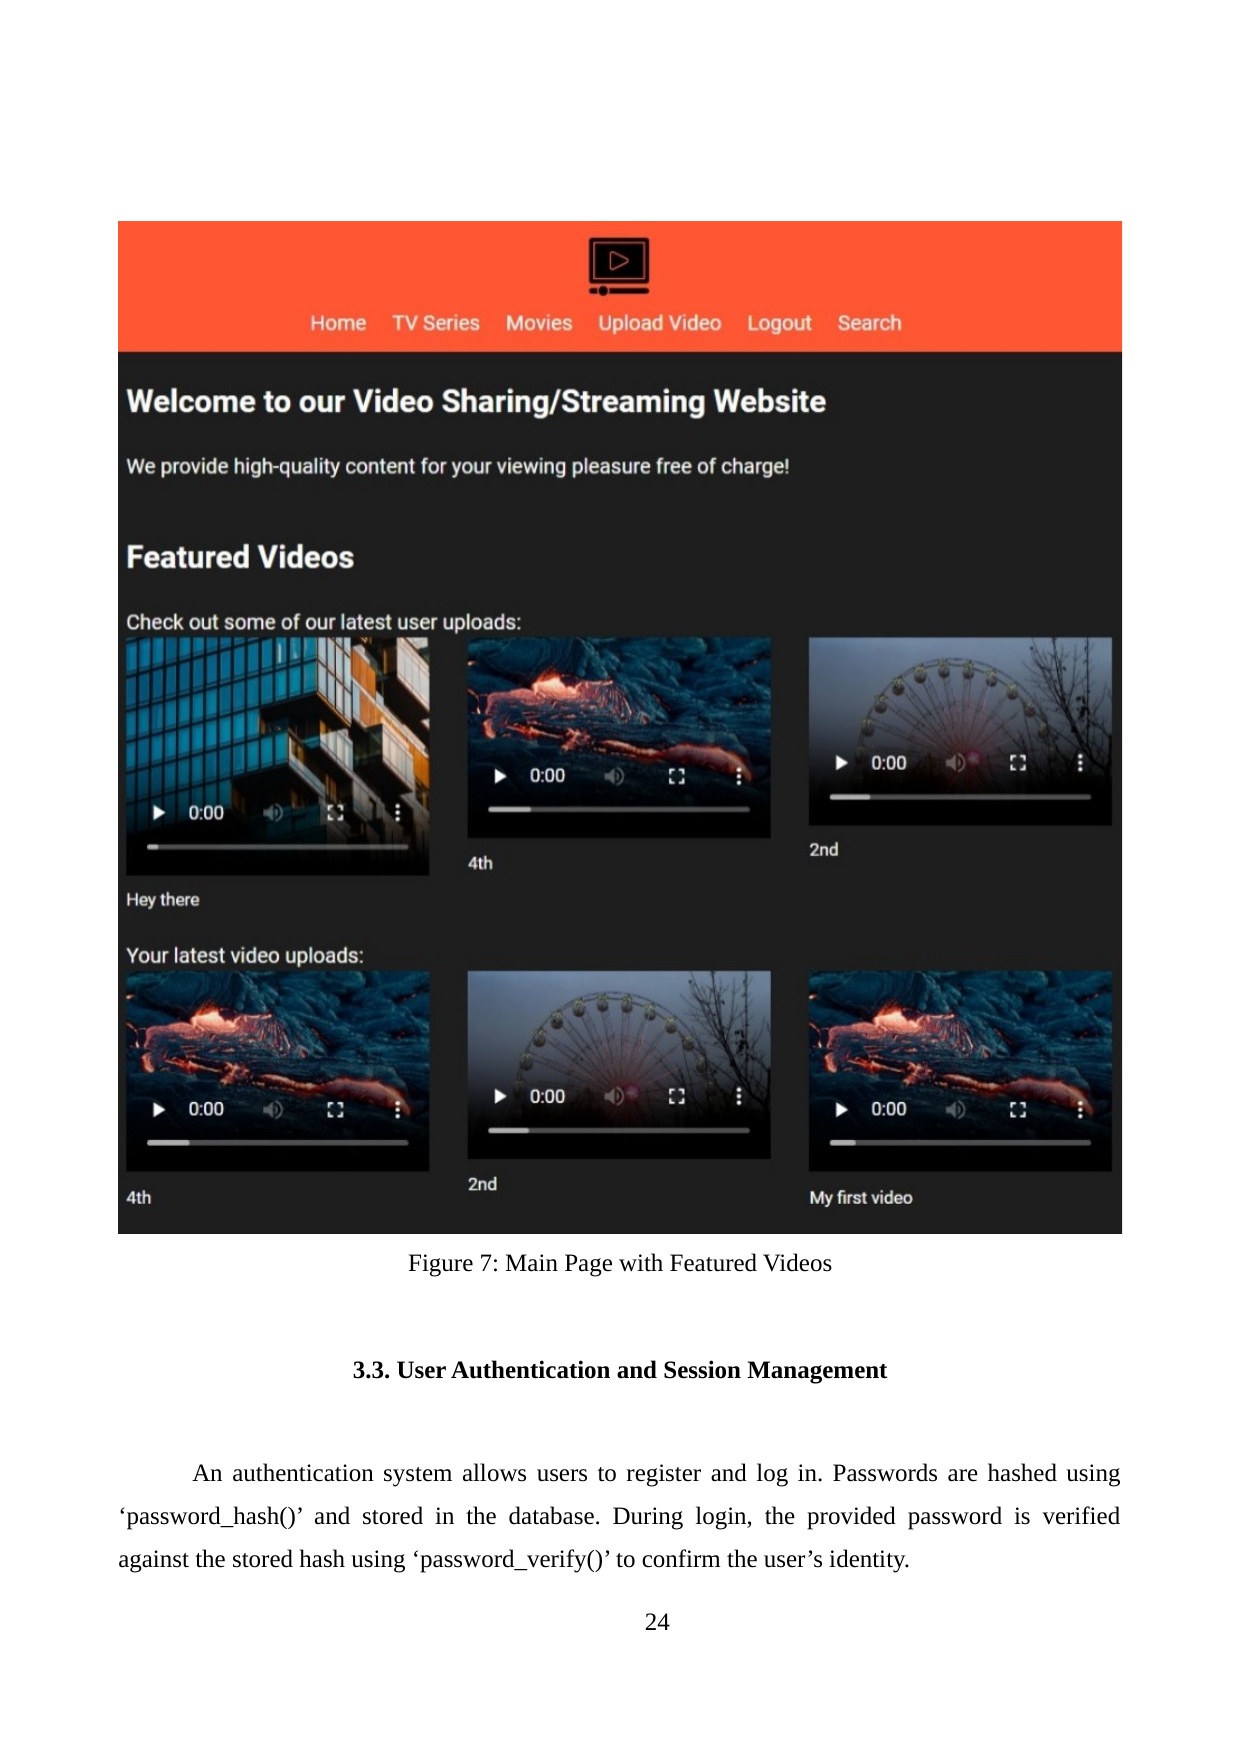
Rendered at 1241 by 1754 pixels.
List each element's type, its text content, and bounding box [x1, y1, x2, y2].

picture [118, 221, 1123, 1234]
text Figure 7: Main Page with Featured Videos [118, 1234, 1122, 1276]
subtitle 3.3. User Authentication and Session Management [118, 1355, 1122, 1383]
text An authentication system allows users to register and log in. Passwords are hashed using ‘password_hash()’ and stored in the database. During login, the provided password is verified against the stored hash using ‘password_verify()’ to confirm the user’s identity. [118, 1458, 1122, 1573]
